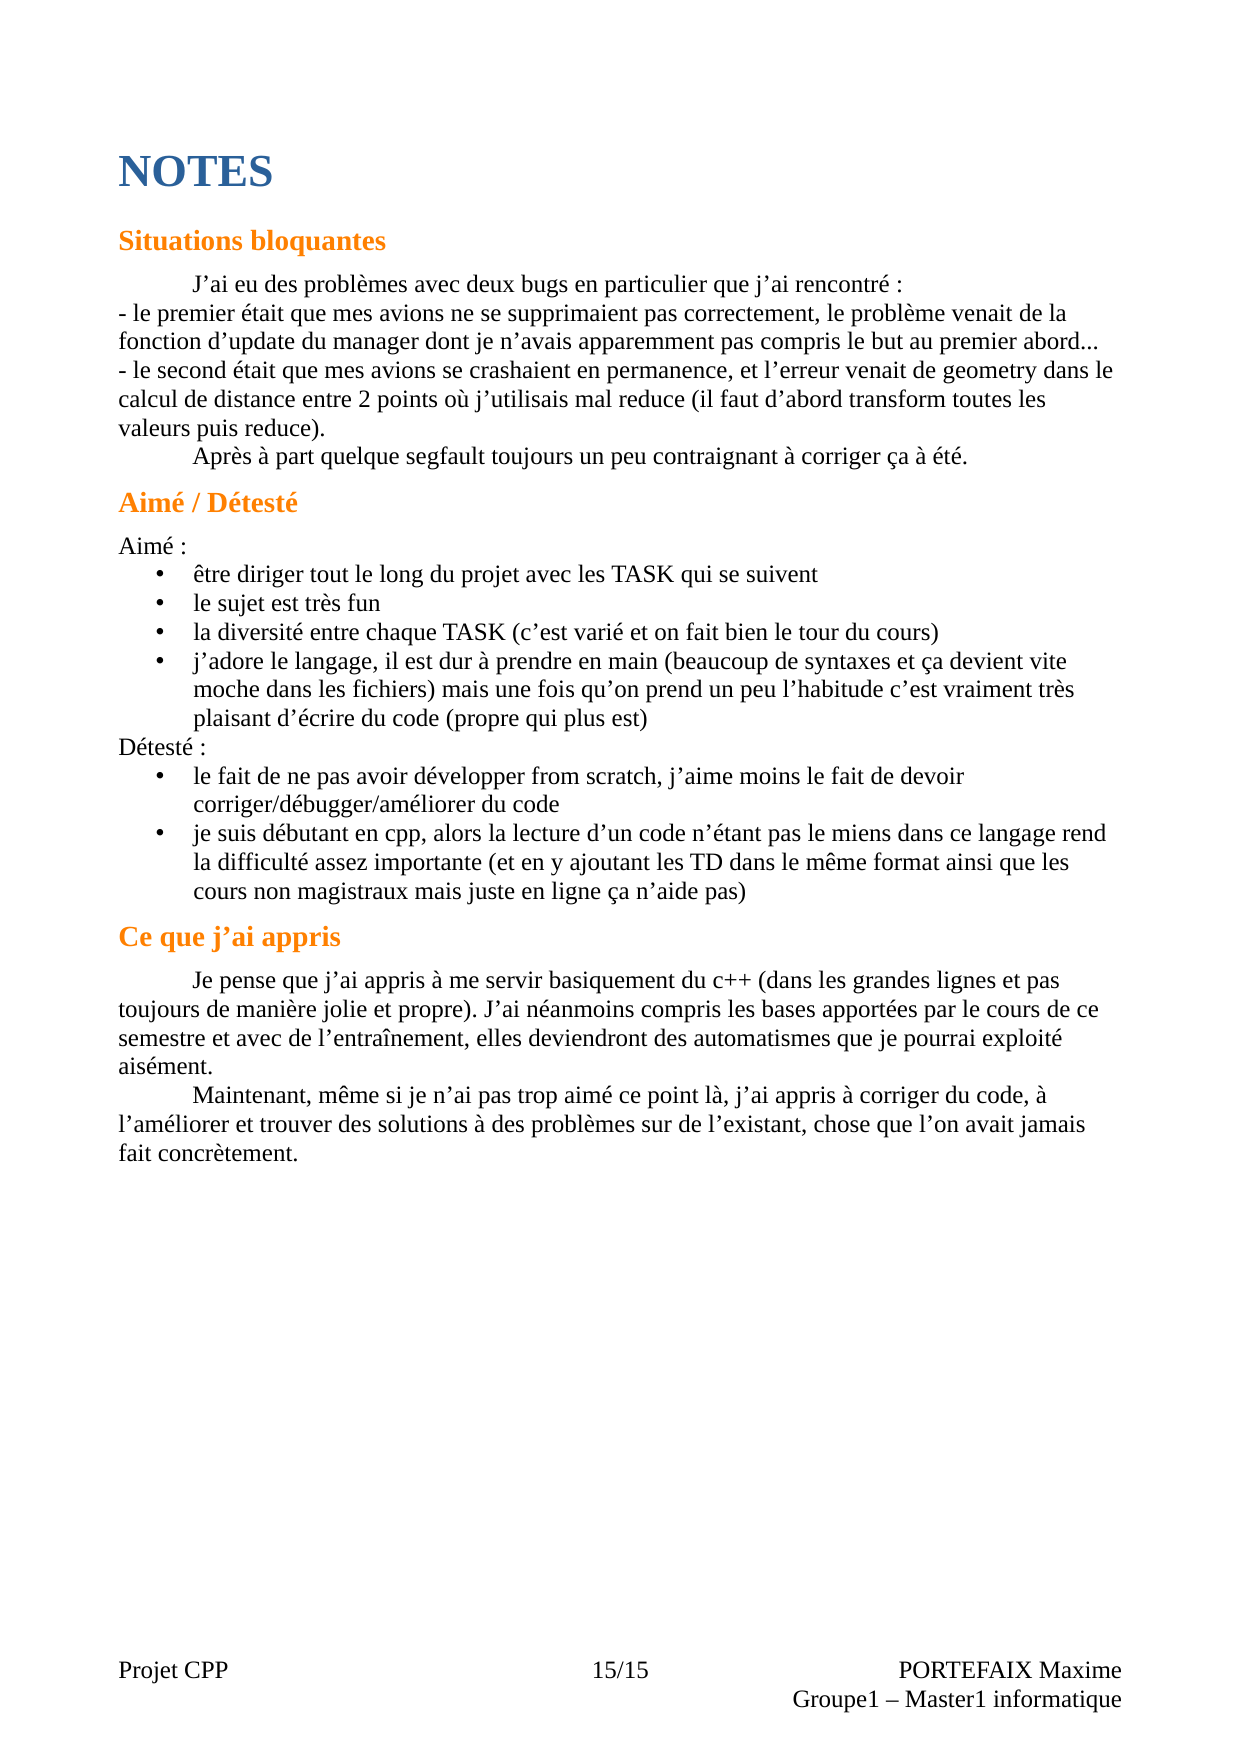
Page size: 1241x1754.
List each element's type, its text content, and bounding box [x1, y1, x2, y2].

text Aimé : [118, 531, 1122, 559]
list le sujet est très fun [156, 588, 1122, 617]
subtitle NOTES [118, 143, 1122, 196]
text J’ai eu des problèmes avec deux bugs en particulier que j’ai rencontré : [118, 269, 1122, 298]
text - le premier était que mes avions ne se supprimaient pas correctement, le problème venait de la fonction d’update du manager dont je n’avais apparemment pas compris le but au premier abord... [118, 298, 1122, 355]
list la diversité entre chaque TASK (c’est varié et on fait bien le tour du cours) [156, 617, 1122, 646]
list le fait de ne pas avoir développer from scratch, j’aime moins le fait de devoir corriger/débugger/améliorer du code [156, 761, 1122, 818]
subtitle Ce que j’ai appris [118, 919, 1122, 953]
text Après à part quelque segfault toujours un peu contraignant à corriger ça à été. [118, 441, 1122, 470]
text - le second était que mes avions se crashaient en permanence, et l’erreur venait de geometry dans le calcul de distance entre 2 points où j’utilisais mal reduce (il faut d’abord transform toutes les valeurs puis reduce). [118, 355, 1122, 441]
subtitle Situations bloquantes [118, 223, 1122, 256]
text Détesté : [118, 732, 1122, 761]
list j’adore le langage, il est dur à prendre en main (beaucoup de syntaxes et ça devient vite moche dans les fichiers) mais une fois qu’on prend un peu l’habitude c’est vraiment très plaisant d’écrire du code (propre qui plus est) [156, 646, 1122, 732]
list être diriger tout le long du projet avec les TASK qui se suivent [156, 559, 1122, 588]
list je suis débutant en cpp, alors la lecture d’un code n’étant pas le miens dans ce langage rend la difficulté assez importante (et en y ajoutant les TD dans le même format ainsi que les cours non magistraux mais juste en ligne ça n’aide pas) [156, 818, 1122, 904]
subtitle Aimé / Détesté [118, 485, 1122, 518]
text Maintenant, même si je n’ai pas trop aimé ce point là, j’ai appris à corriger du code, à l’améliorer et trouver des solutions à des problèmes sur de l’existant, chose que l’on avait jamais fait concrètement. [118, 1080, 1122, 1166]
text Je pense que j’ai appris à me servir basiquement du c++ (dans les grandes lignes et pas toujours de manière jolie et propre). J’ai néanmoins compris les bases apportées par le cours de ce semestre et avec de l’entraînement, elles deviendront des automatismes que je pourrai exploité aisément. [118, 965, 1122, 1080]
